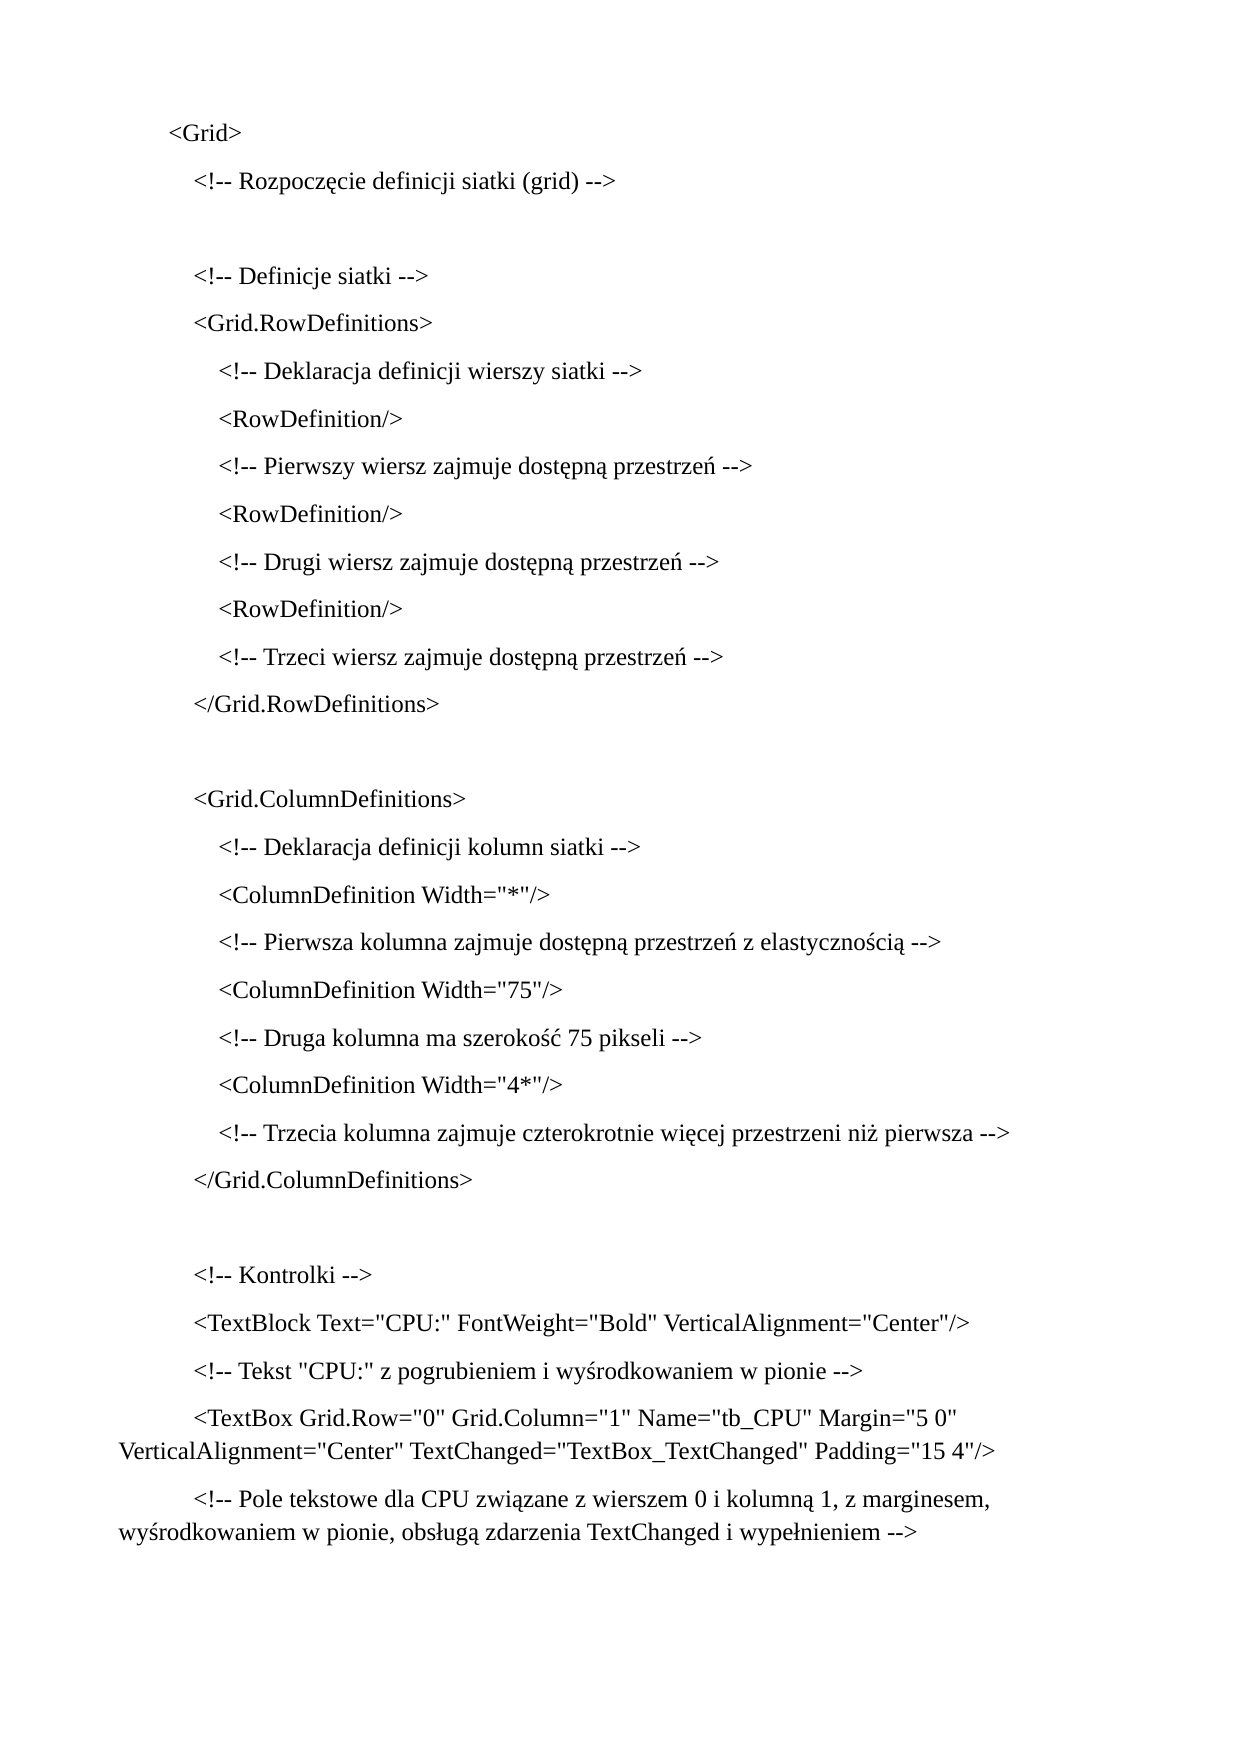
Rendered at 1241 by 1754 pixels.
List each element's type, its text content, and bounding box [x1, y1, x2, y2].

text <Grid> [118, 118, 1122, 147]
text <!-- Deklaracja definicji kolumn siatki --> [118, 832, 1122, 861]
text <!-- Rozpoczęcie definicji siatki (grid) --> [118, 166, 1122, 194]
text <!-- Deklaracja definicji wierszy siatki --> [118, 356, 1122, 385]
text <ColumnDefinition Width="*"/> [118, 880, 1122, 908]
text <RowDefinition/> [118, 594, 1122, 623]
text <!-- Pierwszy wiersz zajmuje dostępną przestrzeń --> [118, 451, 1122, 480]
text <RowDefinition/> [118, 499, 1122, 528]
text <!-- Tekst "CPU:" z pogrubieniem i wyśrodkowaniem w pionie --> [118, 1356, 1122, 1384]
text <!-- Drugi wiersz zajmuje dostępną przestrzeń --> [118, 547, 1122, 575]
text </Grid.ColumnDefinitions> [118, 1165, 1122, 1194]
text <!-- Pole tekstowe dla CPU związane z wierszem 0 i kolumną 1, z marginesem, wyśrodkowaniem w pionie, obsługą zdarzenia TextChanged i wypełnieniem --> [118, 1484, 1122, 1546]
text <!-- Pierwsza kolumna zajmuje dostępną przestrzeń z elastycznością --> [118, 927, 1122, 956]
text <ColumnDefinition Width="75"/> [118, 975, 1122, 1004]
text </Grid.RowDefinitions> [118, 689, 1122, 718]
text <!-- Definicje siatki --> [118, 261, 1122, 290]
text <!-- Druga kolumna ma szerokość 75 pikseli --> [118, 1023, 1122, 1051]
text <RowDefinition/> [118, 404, 1122, 432]
text <TextBlock Text="CPU:" FontWeight="Bold" VerticalAlignment="Center"/> [118, 1308, 1122, 1337]
text <!-- Trzecia kolumna zajmuje czterokrotnie więcej przestrzeni niż pierwsza --> [118, 1118, 1122, 1147]
text <!-- Trzeci wiersz zajmuje dostępną przestrzeń --> [118, 642, 1122, 671]
text <Grid.RowDefinitions> [118, 308, 1122, 337]
text <ColumnDefinition Width="4*"/> [118, 1070, 1122, 1099]
text <TextBox Grid.Row="0" Grid.Column="1" Name="tb_CPU" Margin="5 0" VerticalAlignment="Center" TextChanged="TextBox_TextChanged" Padding="15 4"/> [118, 1403, 1122, 1465]
text <Grid.ColumnDefinitions> [118, 784, 1122, 813]
text <!-- Kontrolki --> [118, 1261, 1122, 1289]
